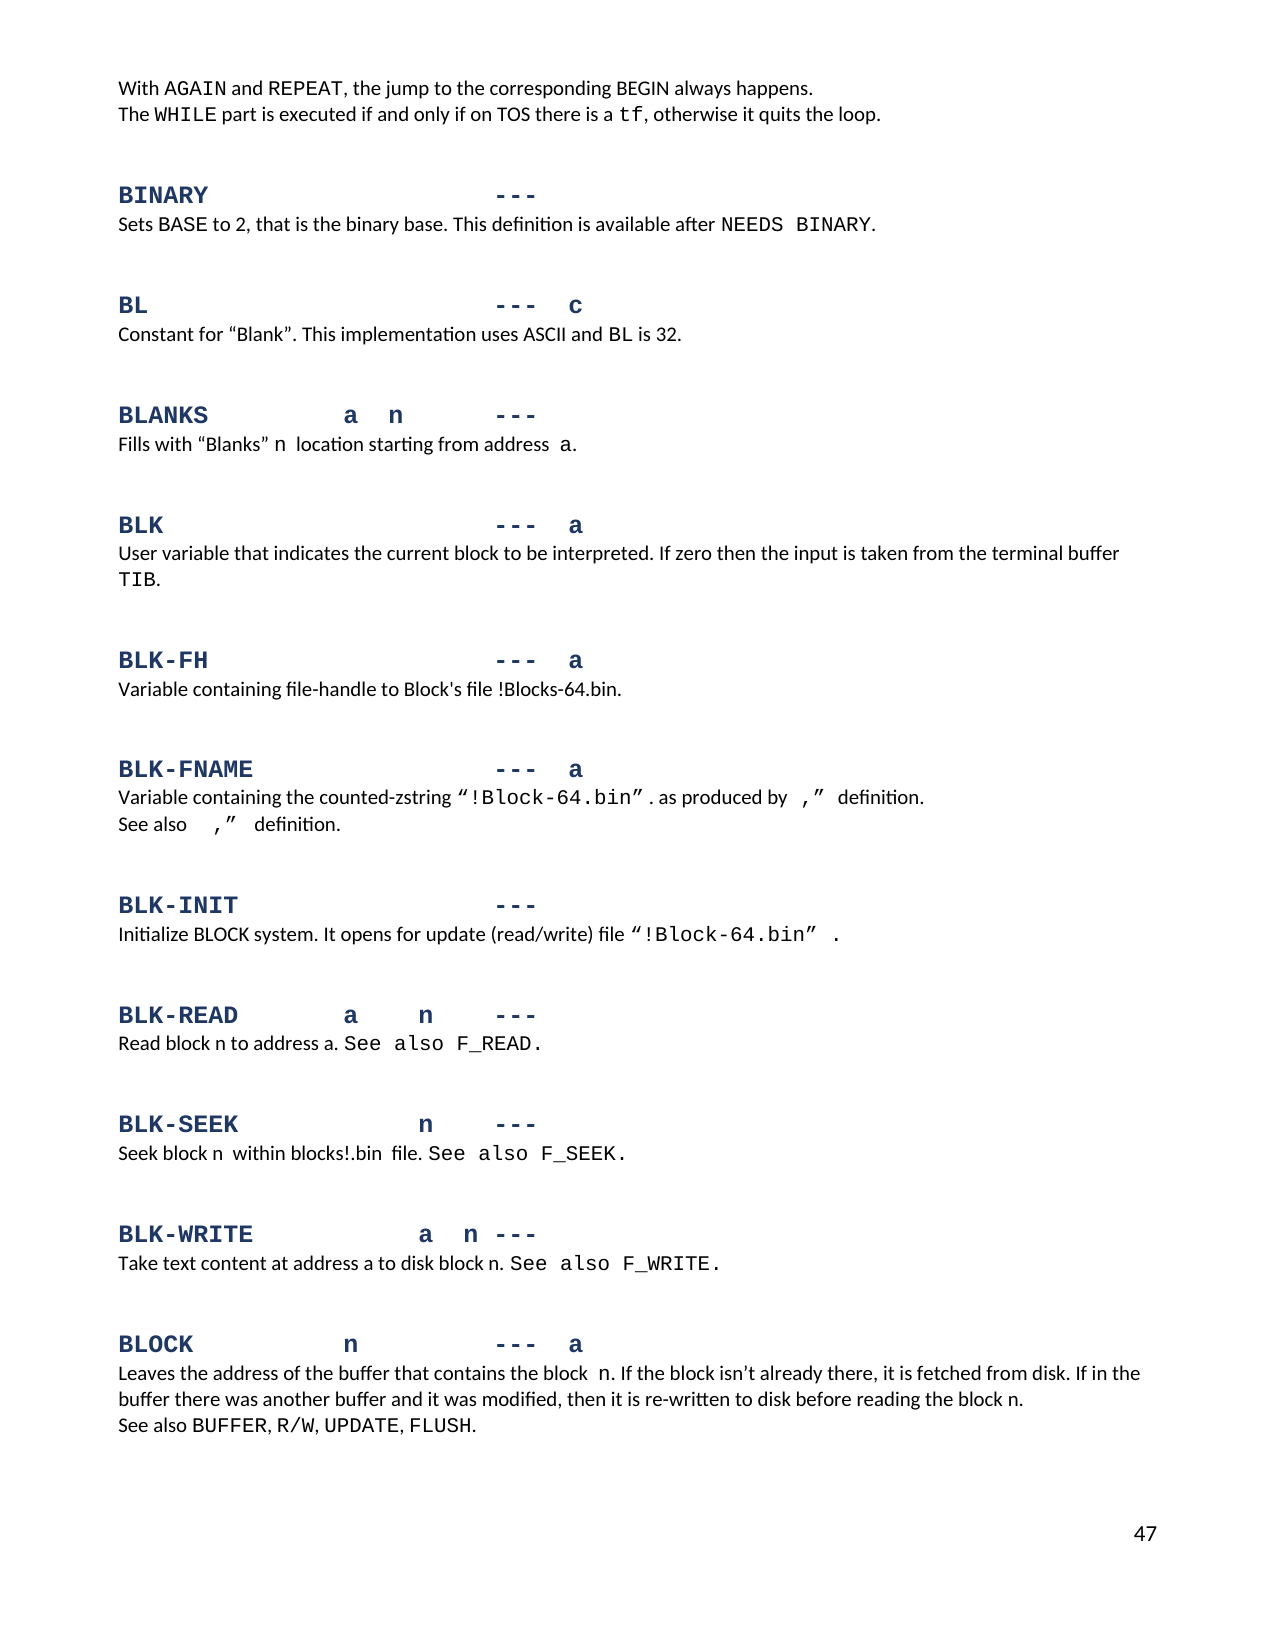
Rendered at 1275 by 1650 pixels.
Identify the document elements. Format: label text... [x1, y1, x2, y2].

text Fills with “Blanks” n location starting from address a. [118, 431, 1157, 457]
text See also ,” definition. [118, 811, 1157, 837]
subtitle BLK-WRITE a n --- [118, 1222, 1157, 1250]
text The WHILE part is executed if and only if on TOS there is a tf, otherwise it quits the loop. [118, 101, 1157, 128]
subtitle BINARY --- [118, 183, 1157, 211]
text Read block n to address a. See also F_READ. [118, 1031, 1157, 1057]
text See also BUFFER, R/W, UPDATE, FLUSH. [118, 1412, 1157, 1438]
text With AGAIN and REPEAT, the jump to the corresponding BEGIN always happens. [118, 75, 1157, 101]
subtitle BLK-INIT --- [118, 892, 1157, 921]
subtitle BLK --- a [118, 512, 1157, 541]
subtitle BLOCK n --- a [118, 1332, 1157, 1360]
text Seek block n within blocks!.bin file. See also F_SEEK. [118, 1140, 1157, 1167]
text User variable that indicates the current block to be interpreted. If zero then the input is taken from the terminal buffer TIB. [118, 541, 1157, 592]
text Initialize BLOCK system. It opens for update (read/write) file “!Block-64.bin” . [118, 921, 1157, 947]
text Constant for “Blank”. This implementation uses ASCII and BL is 32. [118, 321, 1157, 347]
text Variable containing file-handle to Block's file !Blocks-64.bin. [118, 676, 1157, 701]
subtitle BLK-FH --- a [118, 647, 1157, 676]
text Sets BASE to 2, that is the binary base. This definition is available after NEEDS BINARY. [118, 211, 1157, 238]
text Take text content at address a to disk block n. See also F_WRITE. [118, 1250, 1157, 1277]
text Variable containing the counted-zstring “!Block-64.bin” . as produced by ,” definition. [118, 784, 1157, 811]
subtitle BLK-FNAME --- a [118, 756, 1157, 784]
subtitle BLK-READ a n --- [118, 1002, 1157, 1031]
text Leaves the address of the buffer that contains the block n. If the block isn’t already there, it is fetched from disk. If in the buffer there was another buffer and it was modified, then it is re-written to disk before reading the block n. [118, 1360, 1157, 1412]
subtitle BLK-SEEK n --- [118, 1112, 1157, 1140]
subtitle BLANKS a n --- [118, 402, 1157, 431]
subtitle BL --- c [118, 293, 1157, 321]
